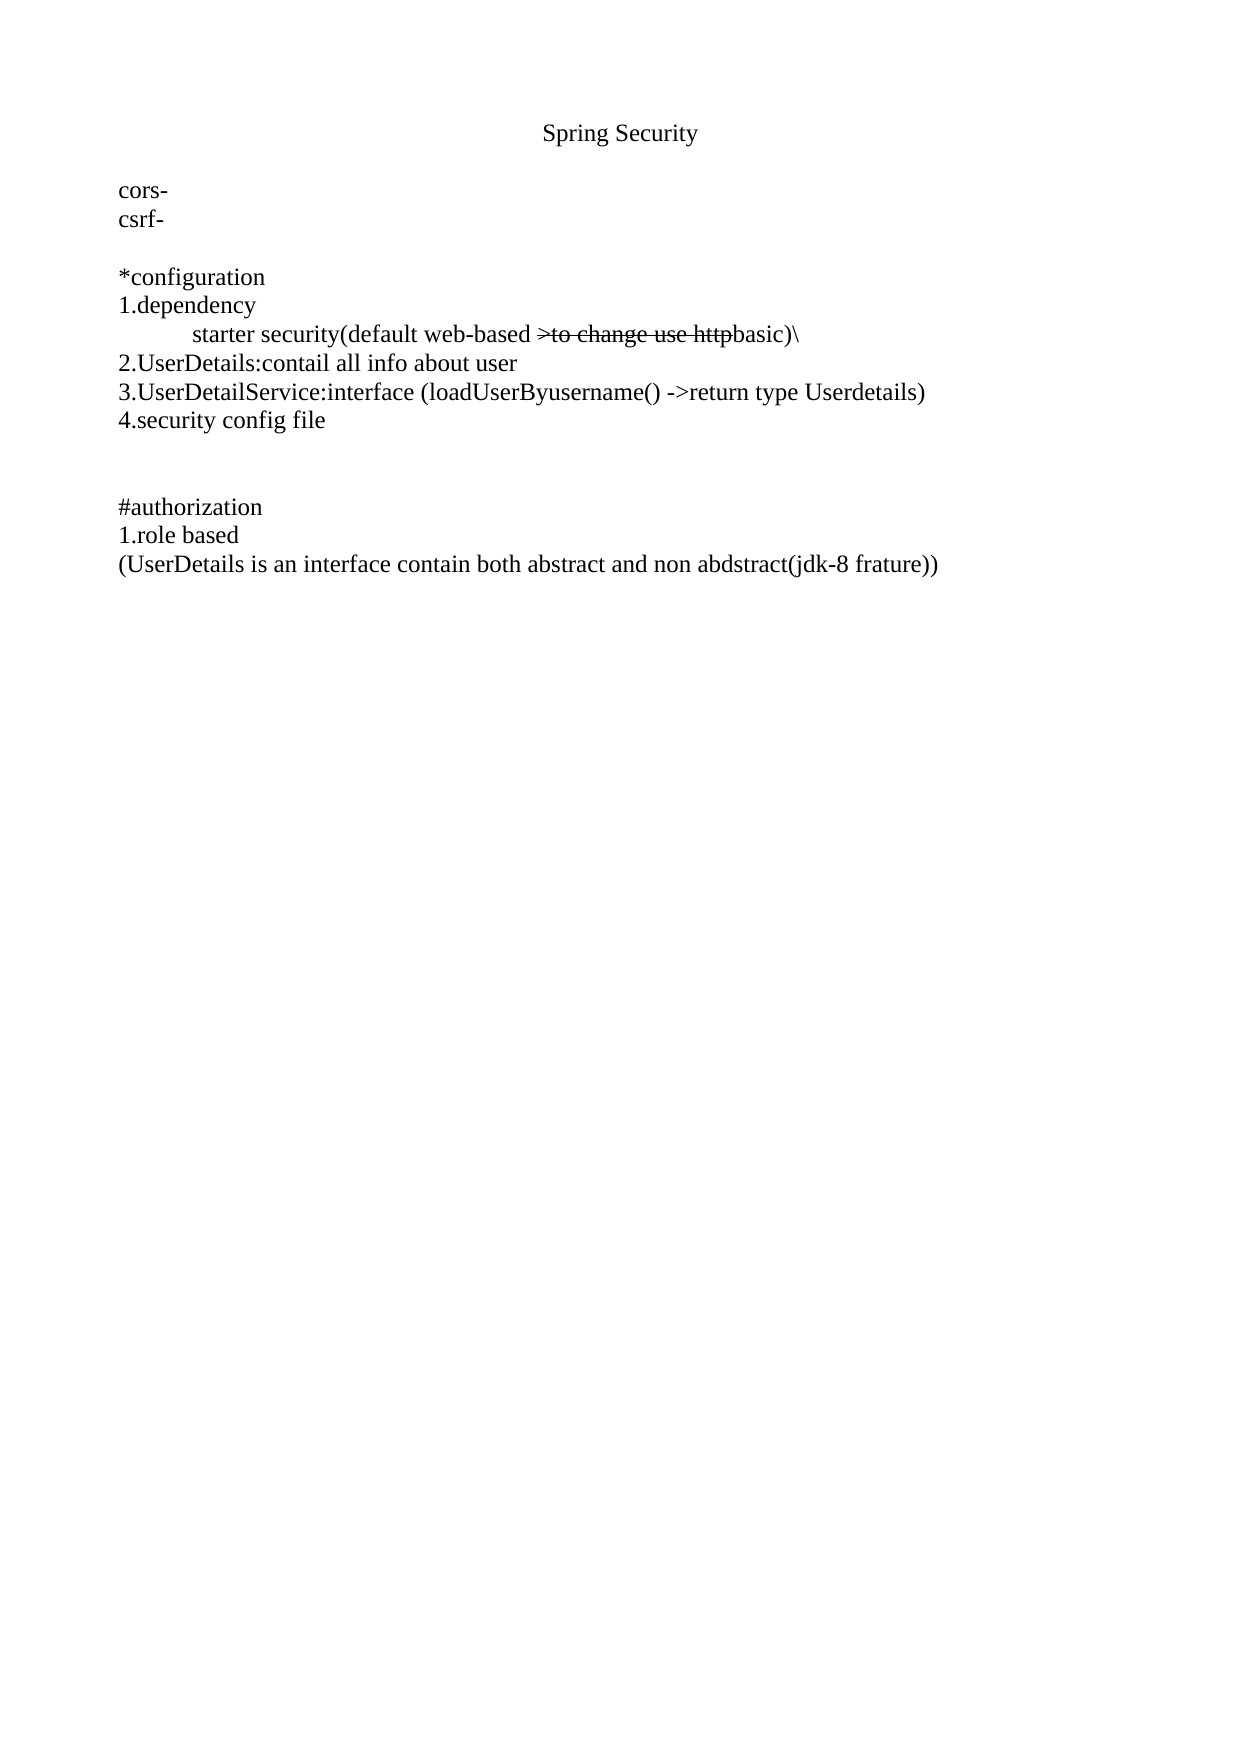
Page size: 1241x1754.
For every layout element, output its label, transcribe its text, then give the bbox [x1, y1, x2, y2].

text 1.role based [118, 521, 1122, 549]
text 3.UserDetailService:interface (loadUserByusername() ->return type Userdetails) [118, 377, 1122, 406]
text #authorization [118, 492, 1122, 521]
text 1.dependency [118, 291, 1122, 319]
text csrf- [118, 204, 1122, 233]
text cors- [118, 176, 1122, 204]
text *configuration [118, 262, 1122, 291]
text starter security(default web-based >to change use httpbasic)\ [118, 319, 1122, 348]
text Spring Security [118, 118, 1122, 147]
text 4.security config file [118, 406, 1122, 434]
text 2.UserDetails:contail all info about user [118, 348, 1122, 377]
text (UserDetails is an interface contain both abstract and non abdstract(jdk-8 frature)) [118, 549, 1122, 578]
